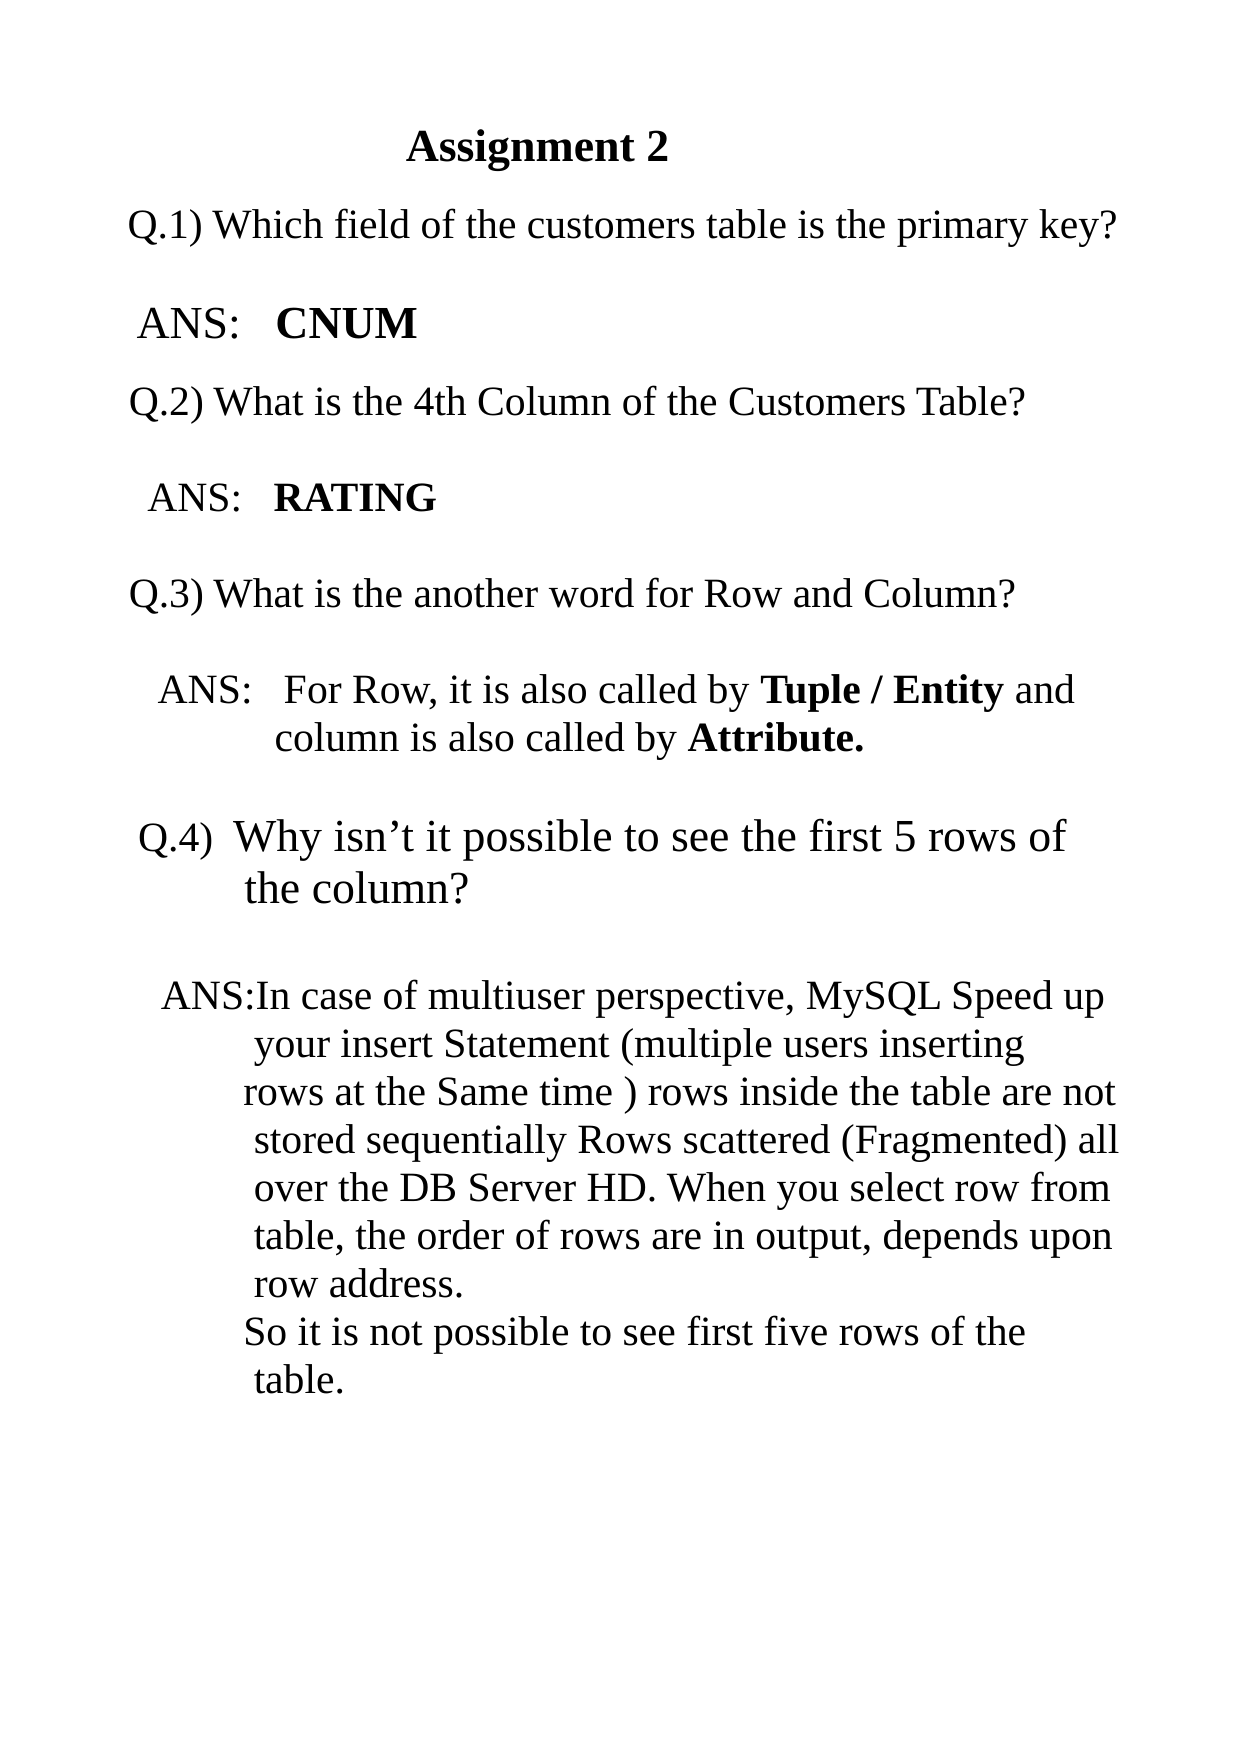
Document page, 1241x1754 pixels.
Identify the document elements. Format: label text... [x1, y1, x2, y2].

text row address. [118, 1258, 1122, 1306]
text column is also called by Attribute. [118, 712, 1122, 760]
text ANS: For Row, it is also called by Tuple / Entity and [118, 664, 1122, 712]
text So it is not possible to see first five rows of the [118, 1306, 1122, 1354]
text ANS:In case of multiuser perspective, MySQL Speed up [118, 966, 1122, 1019]
text your insert Statement (multiple users inserting [118, 1019, 1122, 1067]
text ANS: CNUM [118, 295, 1122, 348]
text over the DB Server HD. When you select row from [118, 1163, 1122, 1211]
text Q.4) Why isn’t it possible to see the first 5 rows of [118, 808, 1122, 861]
text table. [118, 1354, 1122, 1402]
text Q.1) Which field of the customers table is the primary key? [118, 199, 1122, 247]
text the column? [118, 861, 1122, 913]
text rows at the Same time ) rows inside the table are not [118, 1067, 1122, 1115]
text Q.2) What is the 4th Column of the Customers Table? [118, 377, 1122, 425]
text ANS: RATING [118, 473, 1122, 521]
text Q.3) What is the another word for Row and Column? [118, 568, 1122, 616]
text stored sequentially Rows scattered (Fragmented) all [118, 1115, 1122, 1163]
text Assignment 2 [118, 118, 1122, 171]
text table, the order of rows are in output, depends upon [118, 1211, 1122, 1258]
